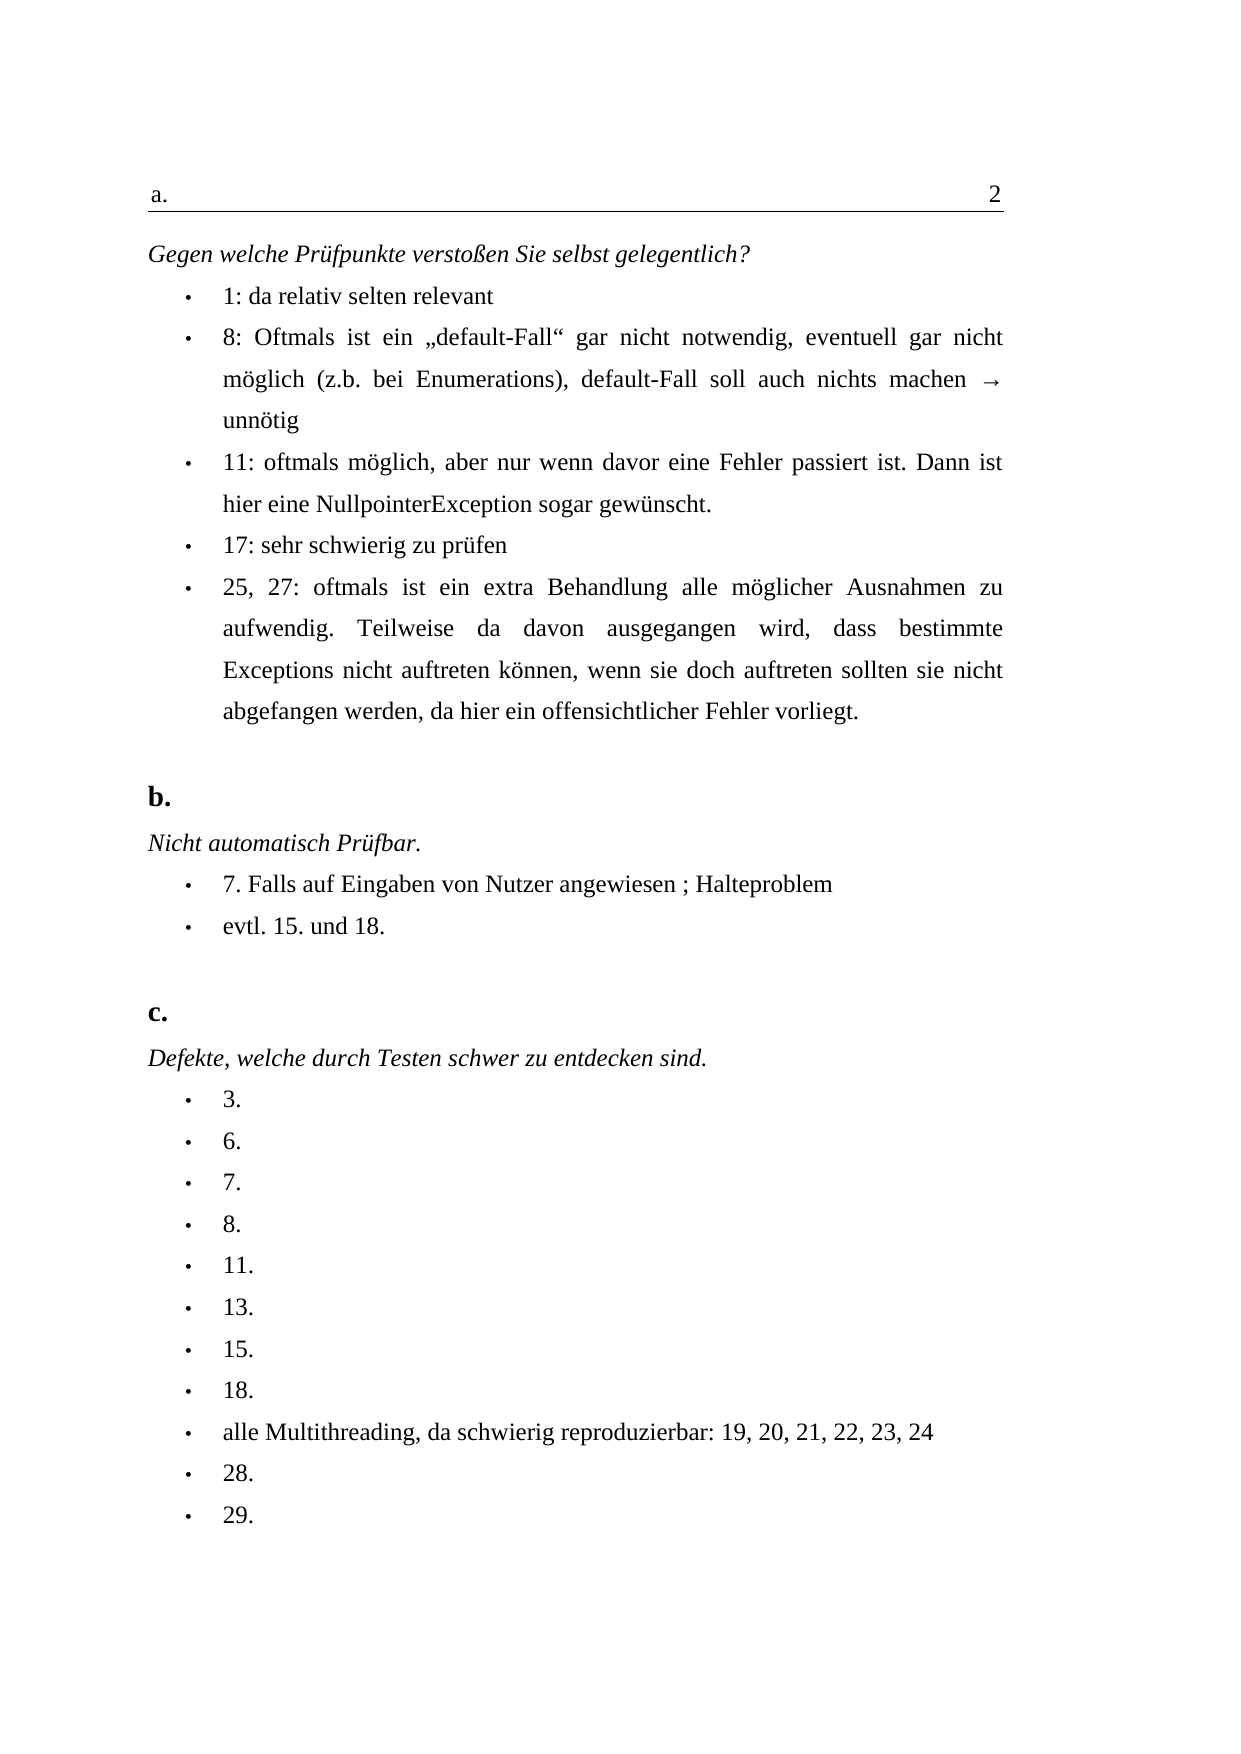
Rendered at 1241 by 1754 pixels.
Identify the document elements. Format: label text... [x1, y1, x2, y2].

list alle Multithreading, da schwierig reproduzierbar: 19, 20, 21, 22, 23, 24 [185, 1418, 1004, 1446]
text Nicht automatisch Prüfbar. [148, 829, 1004, 857]
list 8: Oftmals ist ein „default-Fall“ gar nicht notwendig, eventuell gar nicht möglich (z.b. bei Enumerations), default-Fall soll auch nichts machen → unnötig [185, 323, 1004, 434]
text Gegen welche Prüfpunkte verstoßen Sie selbst gelegentlich? [148, 240, 1004, 268]
list 8. [185, 1210, 1004, 1238]
list 7. [185, 1168, 1004, 1196]
list 18. [185, 1376, 1004, 1404]
list 13. [185, 1293, 1004, 1321]
list 29. [185, 1501, 1004, 1529]
list 1: da relativ selten relevant [185, 282, 1004, 309]
list 28. [185, 1459, 1004, 1487]
list 17: sehr schwierig zu prüfen [185, 531, 1004, 559]
list 6. [185, 1127, 1004, 1154]
list 11: oftmals möglich, aber nur wenn davor eine Fehler passiert ist. Dann ist hier eine NullpointerException sogar gewünscht. [185, 448, 1004, 517]
list 7. Falls auf Eingaben von Nutzer angewiesen ; Halteproblem [185, 871, 1004, 898]
list 15. [185, 1335, 1004, 1362]
list 25, 27: oftmals ist ein extra Behandlung alle möglicher Ausnahmen zu aufwendig. Teilweise da davon ausgegangen wird, dass bestimmte Exceptions nicht auftreten können, wenn sie doch auftreten sollten sie nicht abgefangen werden, da hier ein offensichtlicher Fehler vorliegt. [185, 573, 1004, 725]
text Defekte, welche durch Testen schwer zu entdecken sind. [148, 1044, 1004, 1071]
list 11. [185, 1252, 1004, 1279]
list evtl. 15. und 18. [185, 912, 1004, 940]
list 3. [185, 1085, 1004, 1113]
